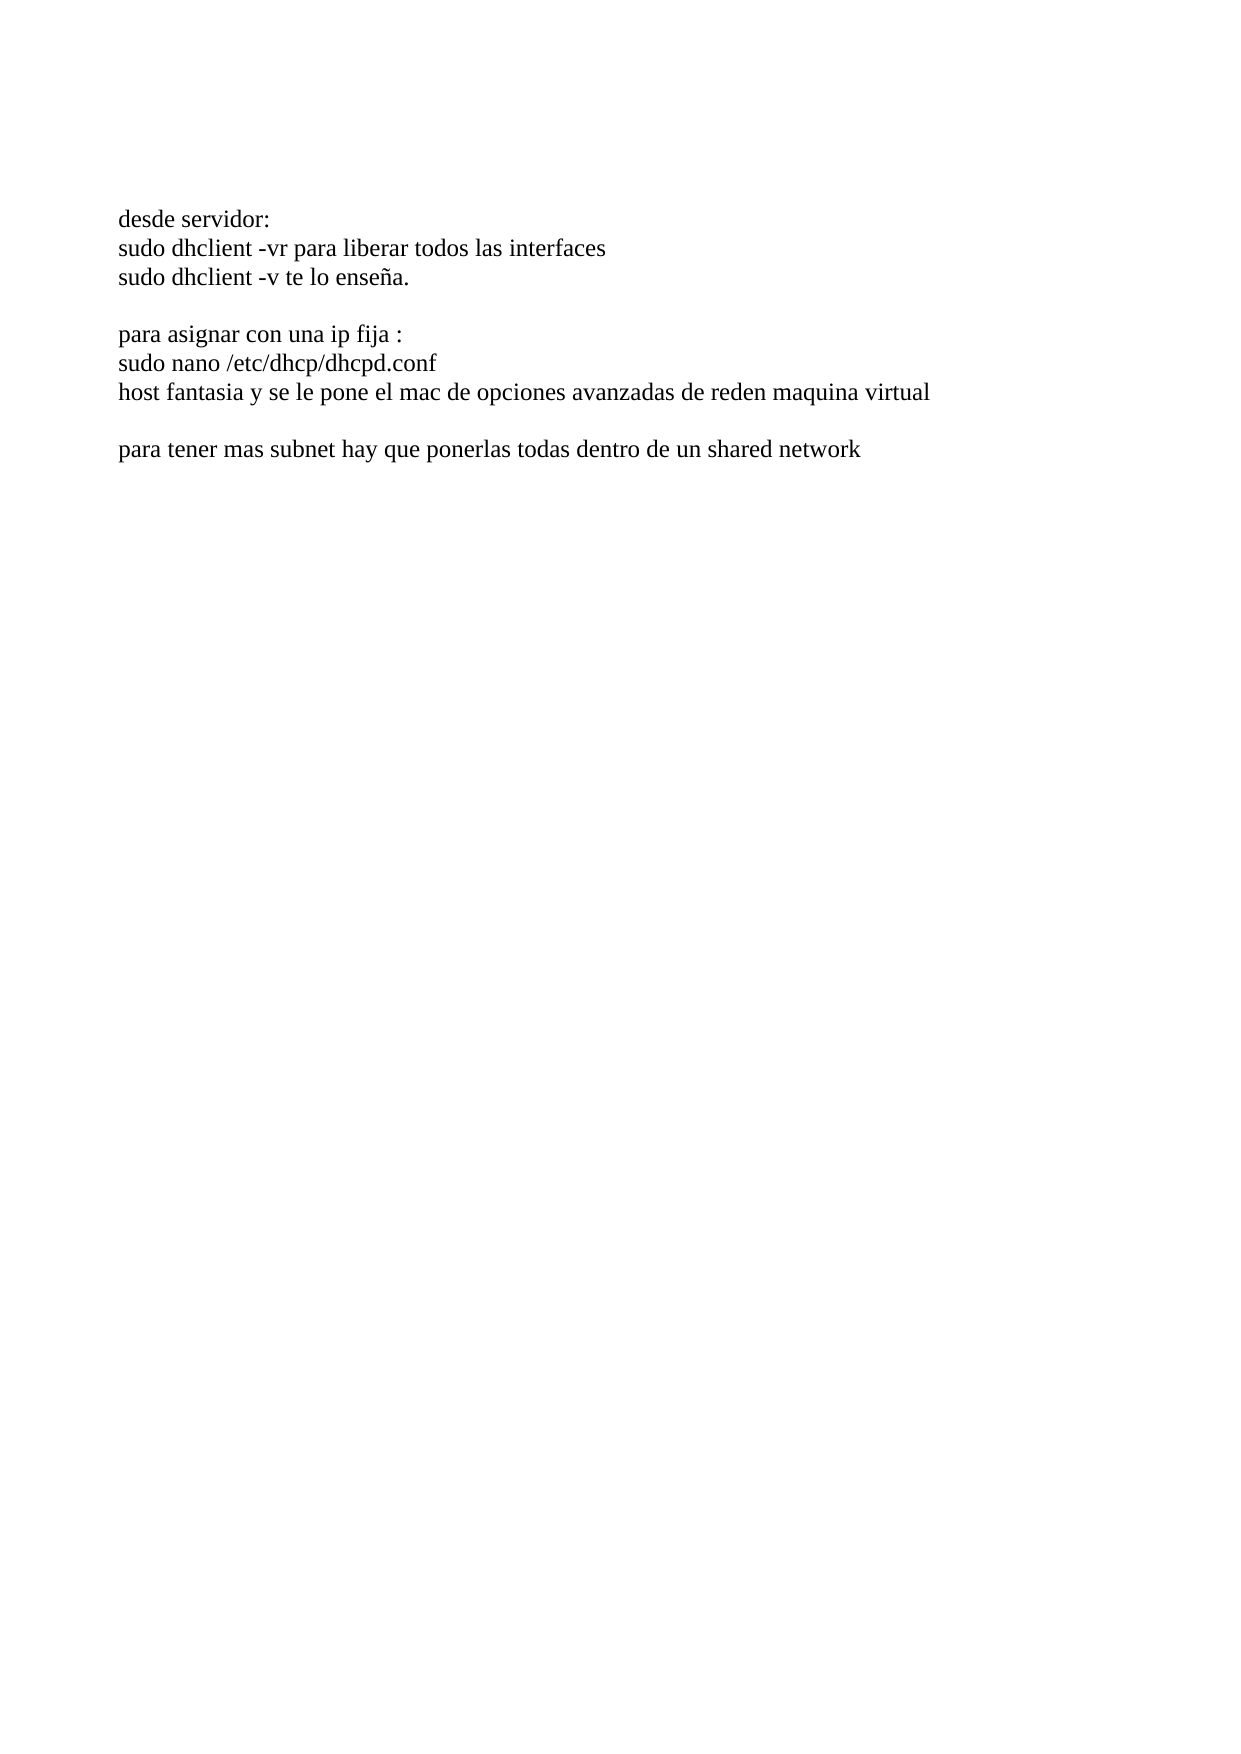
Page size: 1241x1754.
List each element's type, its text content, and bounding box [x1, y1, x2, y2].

text sudo dhclient -vr para liberar todos las interfaces [118, 233, 1122, 262]
text sudo nano /etc/dhcp/dhcpd.conf [118, 348, 1122, 377]
text host fantasia y se le pone el mac de opciones avanzadas de reden maquina virtual [118, 377, 1122, 406]
text sudo dhclient -v te lo enseña. [118, 262, 1122, 291]
text para tener mas subnet hay que ponerlas todas dentro de un shared network [118, 434, 1122, 463]
text para asignar con una ip fija : [118, 319, 1122, 348]
text desde servidor: [118, 204, 1122, 233]
